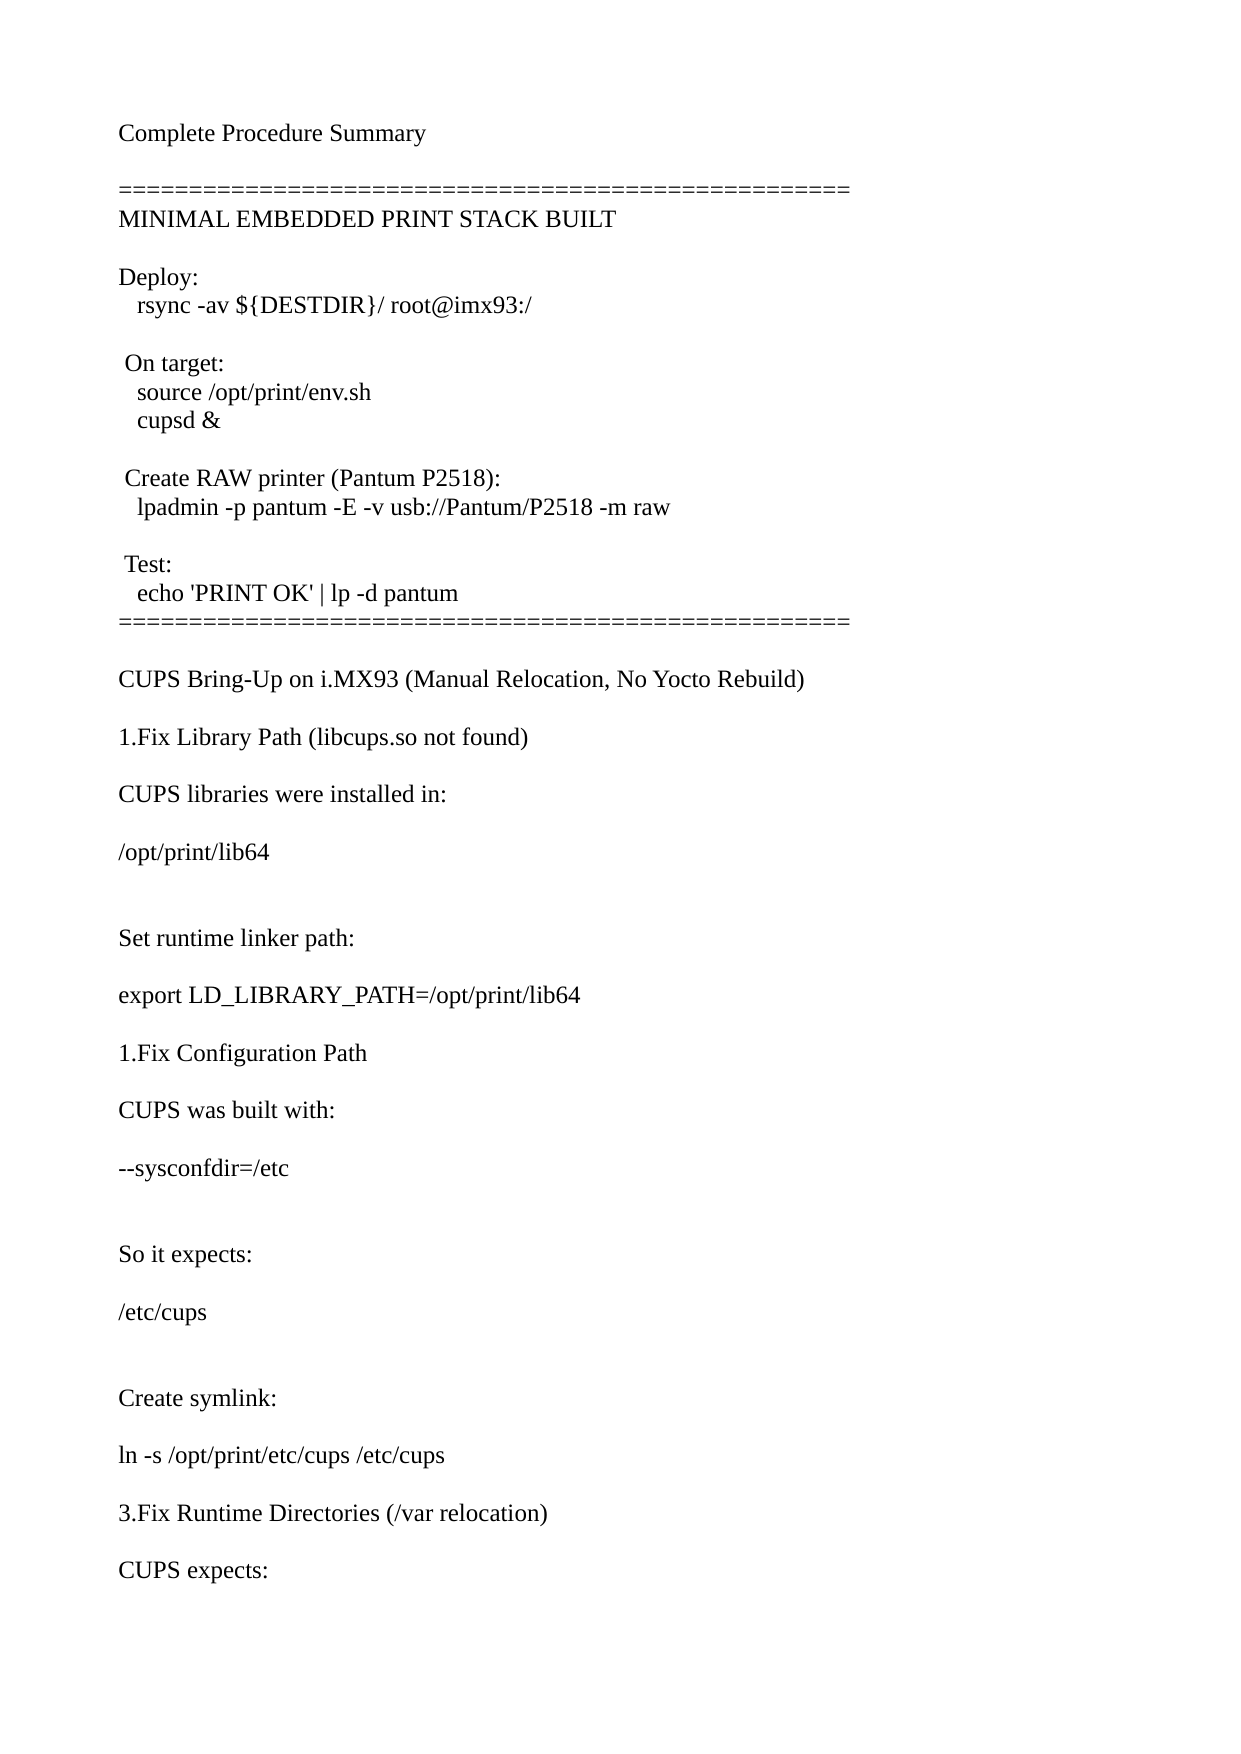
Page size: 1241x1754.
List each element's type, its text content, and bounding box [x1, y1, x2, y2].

text /etc/cups [118, 1297, 1122, 1326]
text CUPS libraries were installed in: [118, 779, 1122, 808]
text CUPS was built with: [118, 1096, 1122, 1124]
text CUPS expects: [118, 1556, 1122, 1584]
text /opt/print/lib64 [118, 837, 1122, 866]
text lpadmin -p pantum -E -v usb://Pantum/P2518 -m raw [118, 492, 1122, 521]
text Create symlink: [118, 1383, 1122, 1412]
text MINIMAL EMBEDDED PRINT STACK BUILT [118, 204, 1122, 233]
text 1.Fix Library Path (libcups.so not found) [118, 722, 1122, 751]
text --sysconfdir=/etc [118, 1153, 1122, 1182]
text So it expects: [118, 1239, 1122, 1268]
text Deploy: [118, 262, 1122, 291]
text export LD_LIBRARY_PATH=/opt/print/lib64 [118, 981, 1122, 1009]
text echo 'PRINT OK' | lp -d pantum [118, 578, 1122, 607]
text 3.Fix Runtime Directories (/var relocation) [118, 1498, 1122, 1527]
text Create RAW printer (Pantum P2518): [118, 463, 1122, 492]
text 1.Fix Configuration Path [118, 1038, 1122, 1067]
text On target: [118, 348, 1122, 377]
text source /opt/print/env.sh [118, 377, 1122, 406]
text ==================================================== [118, 176, 1122, 204]
text rsync -av ${DESTDIR}/ root@imx93:/ [118, 291, 1122, 319]
text Set runtime linker path: [118, 923, 1122, 952]
text CUPS Bring-Up on i.MX93 (Manual Relocation, No Yocto Rebuild) [118, 664, 1122, 693]
text cupsd & [118, 406, 1122, 434]
text Complete Procedure Summary [118, 118, 1122, 147]
text ln -s /opt/print/etc/cups /etc/cups [118, 1441, 1122, 1469]
text ==================================================== [118, 607, 1122, 636]
text Test: [118, 549, 1122, 578]
